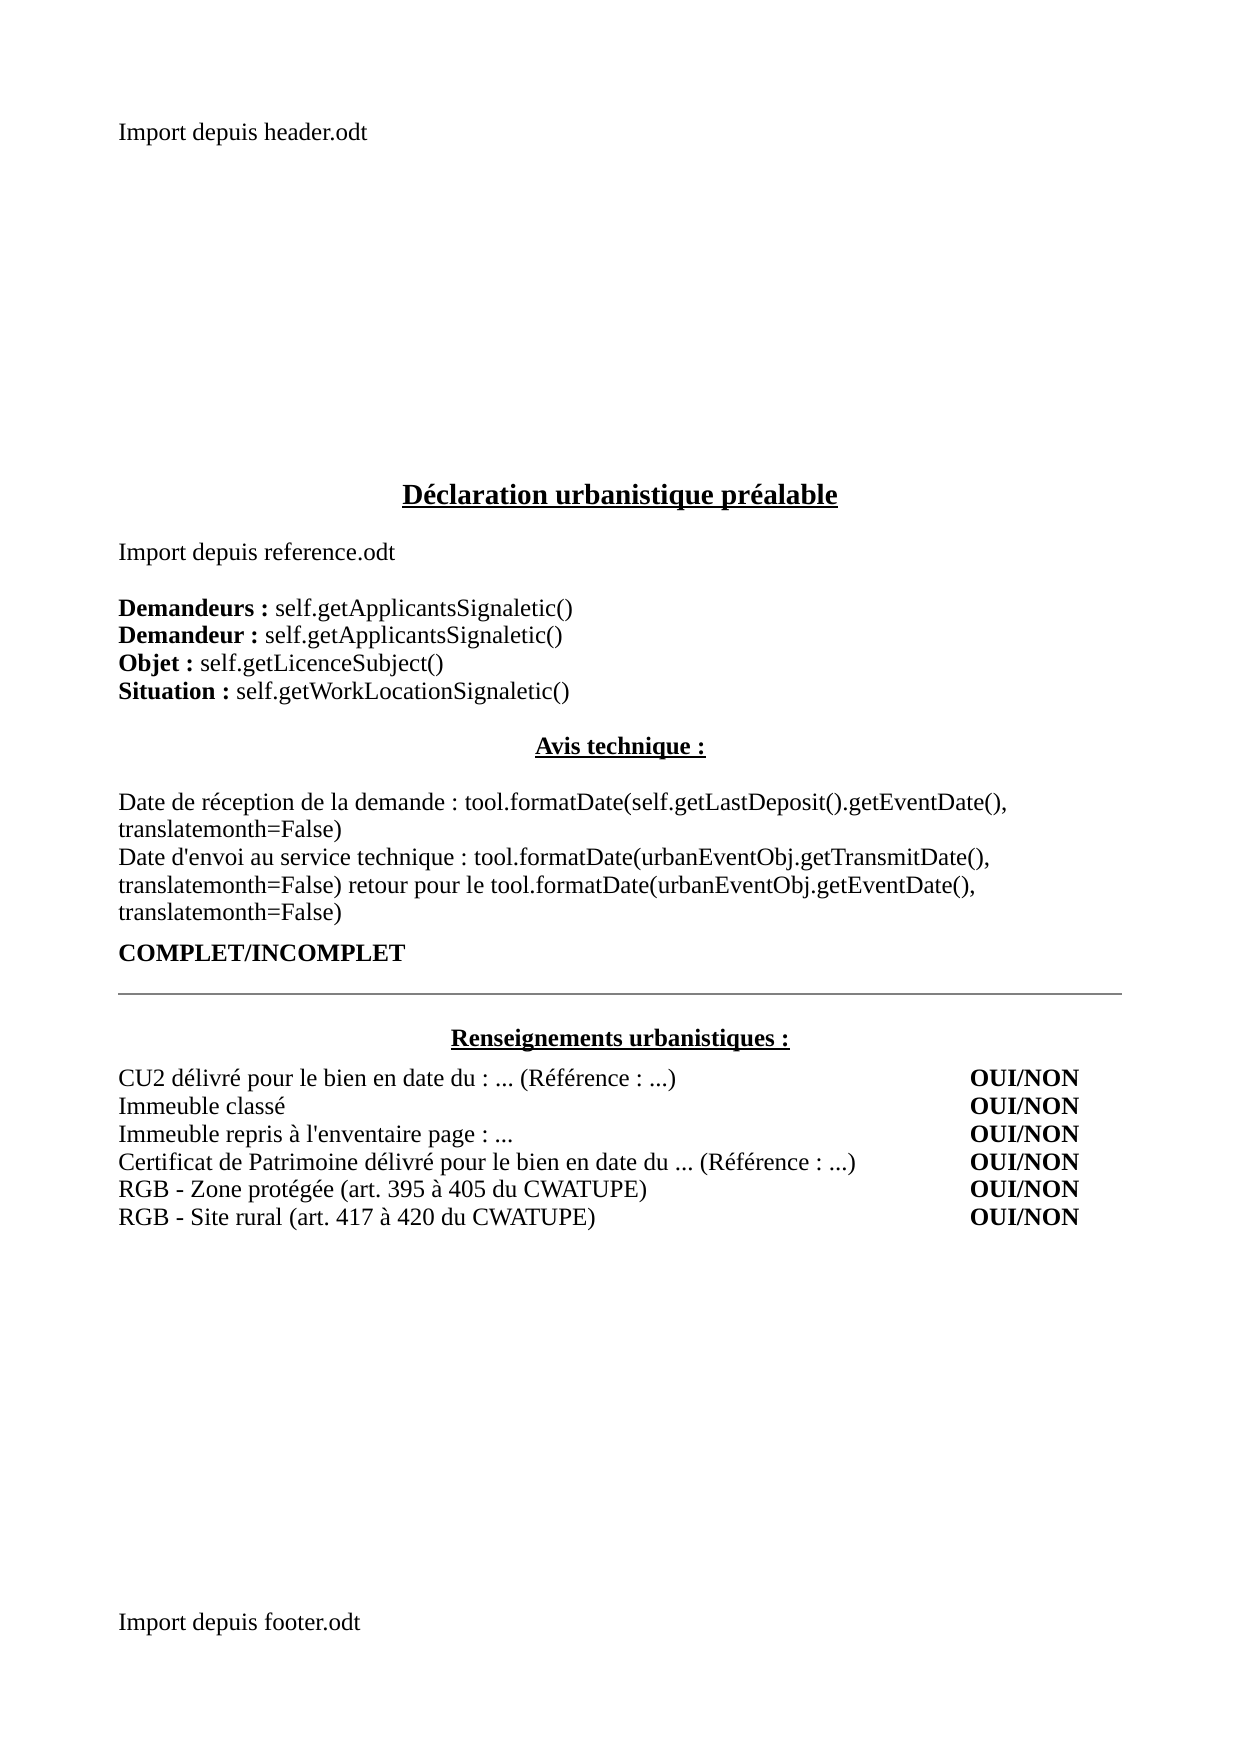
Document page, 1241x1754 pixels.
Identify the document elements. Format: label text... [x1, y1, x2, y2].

text Objet : self.getLicenceSubject() [118, 649, 1122, 677]
table_cell OUI/NON [970, 1203, 1122, 1231]
text Date de réception de la demande : tool.formatDate(self.getLastDeposit().getEventDate(), translatemonth=False) [118, 788, 1122, 843]
text Import depuis header.odt [118, 118, 539, 146]
text Date d'envoi au service technique : tool.formatDate(urbanEventObj.getTransmitDate(), translatemonth=False) retour pour le tool.formatDate(urbanEventObj.getEventDate(), translatemonth=False) [118, 843, 1122, 926]
text Import depuis reference.odt [118, 538, 1122, 566]
table_cell OUI/NON [970, 1175, 1122, 1203]
text Avis technique : [118, 732, 1122, 760]
table_cell Immeuble repris à l'enventaire page : ... [118, 1120, 969, 1148]
table_cell Certificat de Patrimoine délivré pour le bien en date du ... (Référence : ...) [118, 1148, 969, 1175]
table_cell OUI/NON [970, 1148, 1122, 1175]
table_cell RGB - Site rural (art. 417 à 420 du CWATUPE) [118, 1203, 969, 1231]
title Déclaration urbanistique préalable [118, 478, 1122, 511]
text Demandeurs : self.getApplicantsSignaletic() [118, 594, 1122, 621]
table_header OUI/NON [970, 1065, 1122, 1092]
table_cell OUI/NON [970, 1120, 1122, 1148]
table_cell OUI/NON [970, 1092, 1122, 1120]
text COMPLET/INCOMPLET [118, 939, 1122, 966]
text Situation : self.getWorkLocationSignaletic() [118, 677, 1122, 704]
text Demandeur : self.getApplicantsSignaletic() [118, 621, 1122, 649]
table_cell RGB - Zone protégée (art. 395 à 405 du CWATUPE) [118, 1175, 969, 1203]
table_header CU2 délivré pour le bien en date du : ... (Référence : ...) [118, 1065, 969, 1092]
text Renseignements urbanistiques : [118, 1024, 1122, 1052]
table_cell Immeuble classé [118, 1092, 969, 1120]
